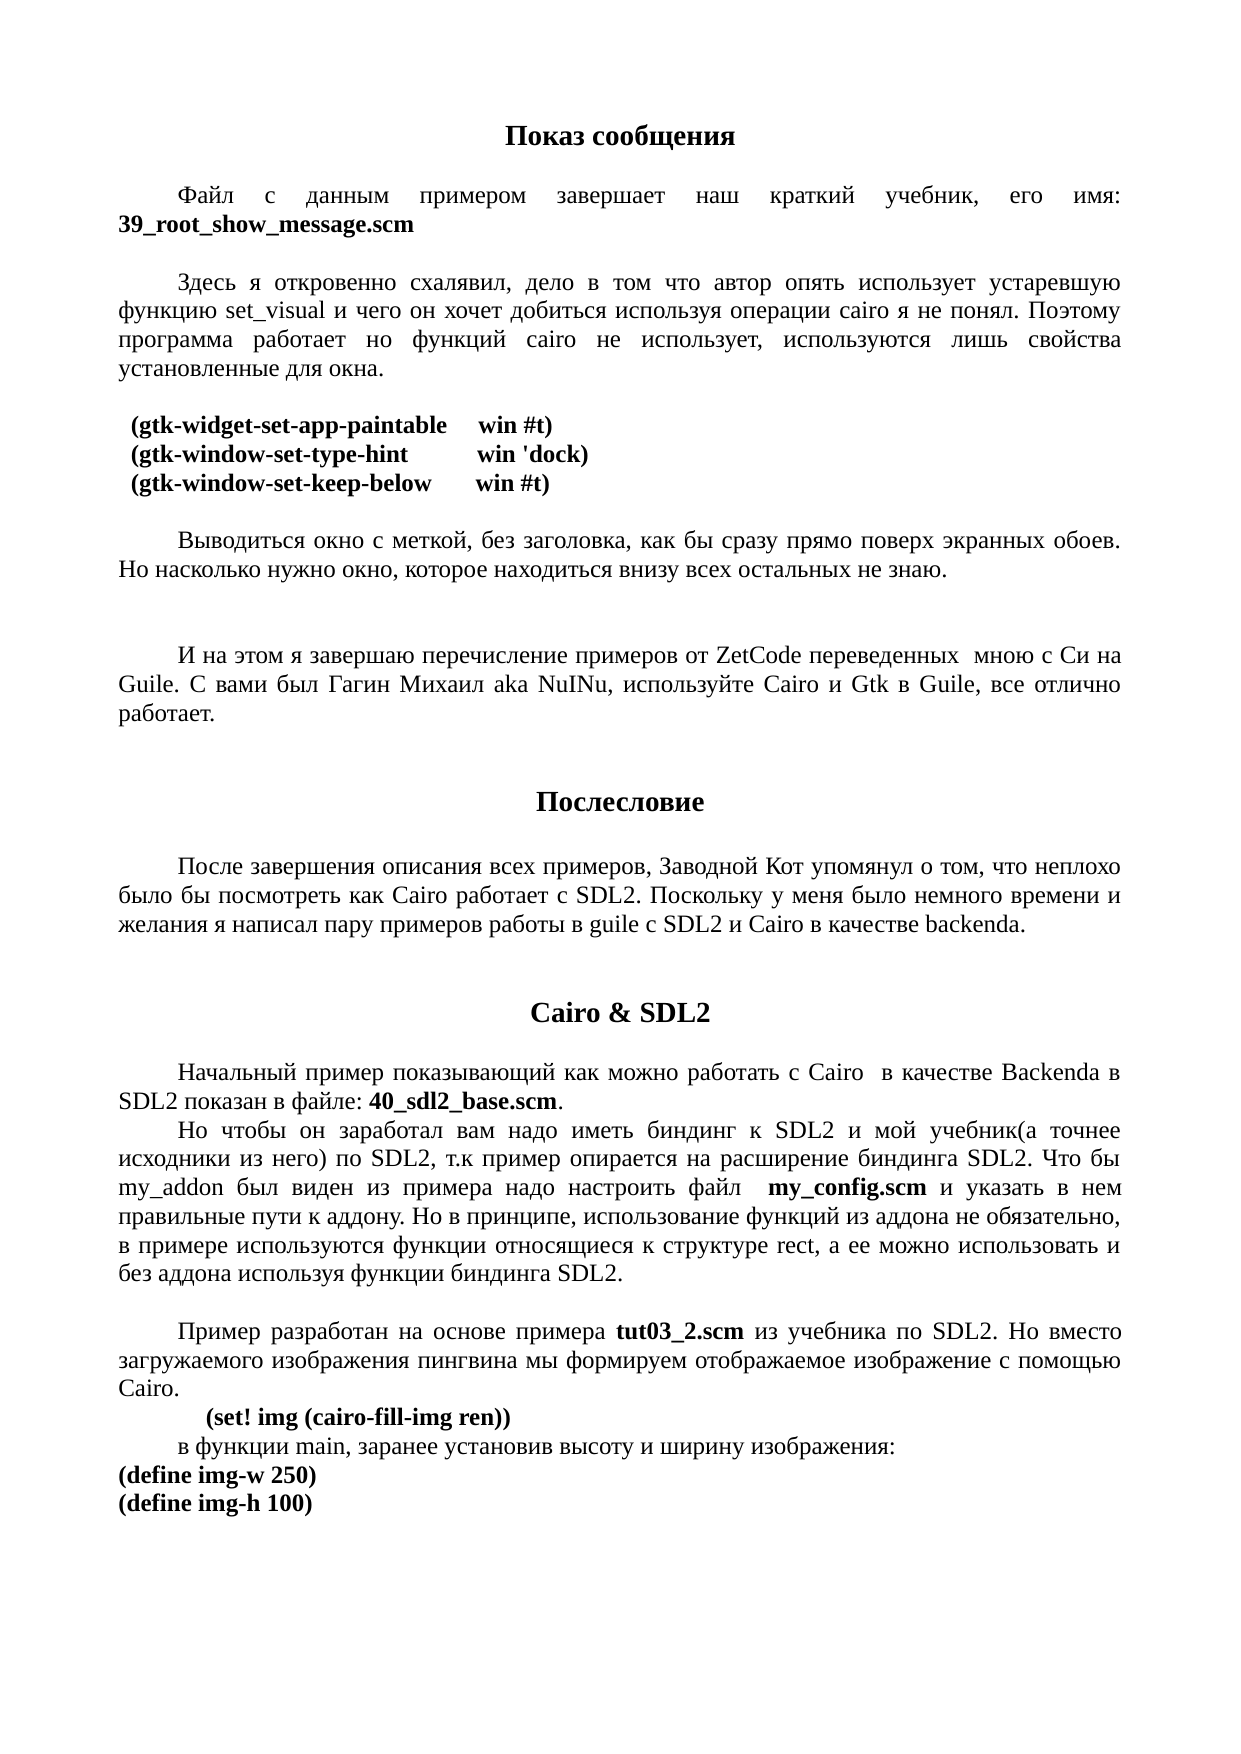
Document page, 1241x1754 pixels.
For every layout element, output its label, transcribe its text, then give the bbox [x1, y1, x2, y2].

text Файл с данным примером завершает наш краткий учебник, его имя: 39_root_show_message.scm [118, 180, 1122, 238]
text И на этом я завершаю перечисление примеров от ZetCode переведенных мною с Си на Guile. С вами был Гагин Михаил aka NuINu, используйте Cairo и Gtk в Guile, все отлично работает. [118, 640, 1122, 727]
text (gtk-window-set-keep-below win #t) [118, 468, 1122, 497]
text (define img-w 250) [118, 1460, 1122, 1488]
text (gtk-window-set-type-hint win 'dock) [118, 439, 1122, 468]
text Но чтобы он заработал вам надо иметь биндинг к SDL2 и мой учебник(а точнее исходники из него) по SDL2, т.к пример опирается на расширение биндинга SDL2. Что бы my_addon был виден из примера надо настроить файл my_config.scm и указать в нем правильные пути к аддону. Но в принципе, использование функций из аддона не обязательно, в примере используются функции относящиеся к структуре rect, а ее можно использовать и без аддона используя функции биндинга SDL2. [118, 1115, 1122, 1287]
text Начальный пример показывающий как можно работать с Cairo в качестве Backendа в SDL2 показан в файле: 40_sdl2_base.scm. [118, 1057, 1122, 1115]
text в функции main, заранее установив высоту и ширину изображения: [118, 1431, 1122, 1460]
text (set! img (cairo-fill-img ren)) [118, 1402, 1122, 1431]
text Здесь я откровенно схалявил, дело в том что автор опять использует устаревшую функцию set_visual и чего он хочет добиться используя операции cairo я не понял. Поэтому программа работает но функций cairo не использует, используются лишь свойства установленные для окна. [118, 267, 1122, 382]
text (define img-h 100) [118, 1488, 1122, 1517]
text Показ сообщения [118, 118, 1122, 152]
text (gtk-widget-set-app-paintable win #t) [118, 410, 1122, 439]
text Cairo & SDL2 [118, 995, 1122, 1028]
text Послесловие [118, 784, 1122, 818]
text Пример разработан на основе примера tut03_2.scm из учебника по SDL2. Но вместо загружаемого изображения пингвина мы формируем отображаемое изображение с помощью Cairo. [118, 1316, 1122, 1402]
text Выводиться окно с меткой, без заголовка, как бы сразу прямо поверх экранных обоев. Но насколько нужно окно, которое находиться внизу всех остальных не знаю. [118, 525, 1122, 583]
text После завершения описания всех примеров, Заводной Кот упомянул о том, что неплохо было бы посмотреть как Cairo работает с SDL2. Поскольку у меня было немного времени и желания я написал пару примеров работы в guile с SDL2 и Cairo в качестве backenda. [118, 851, 1122, 937]
